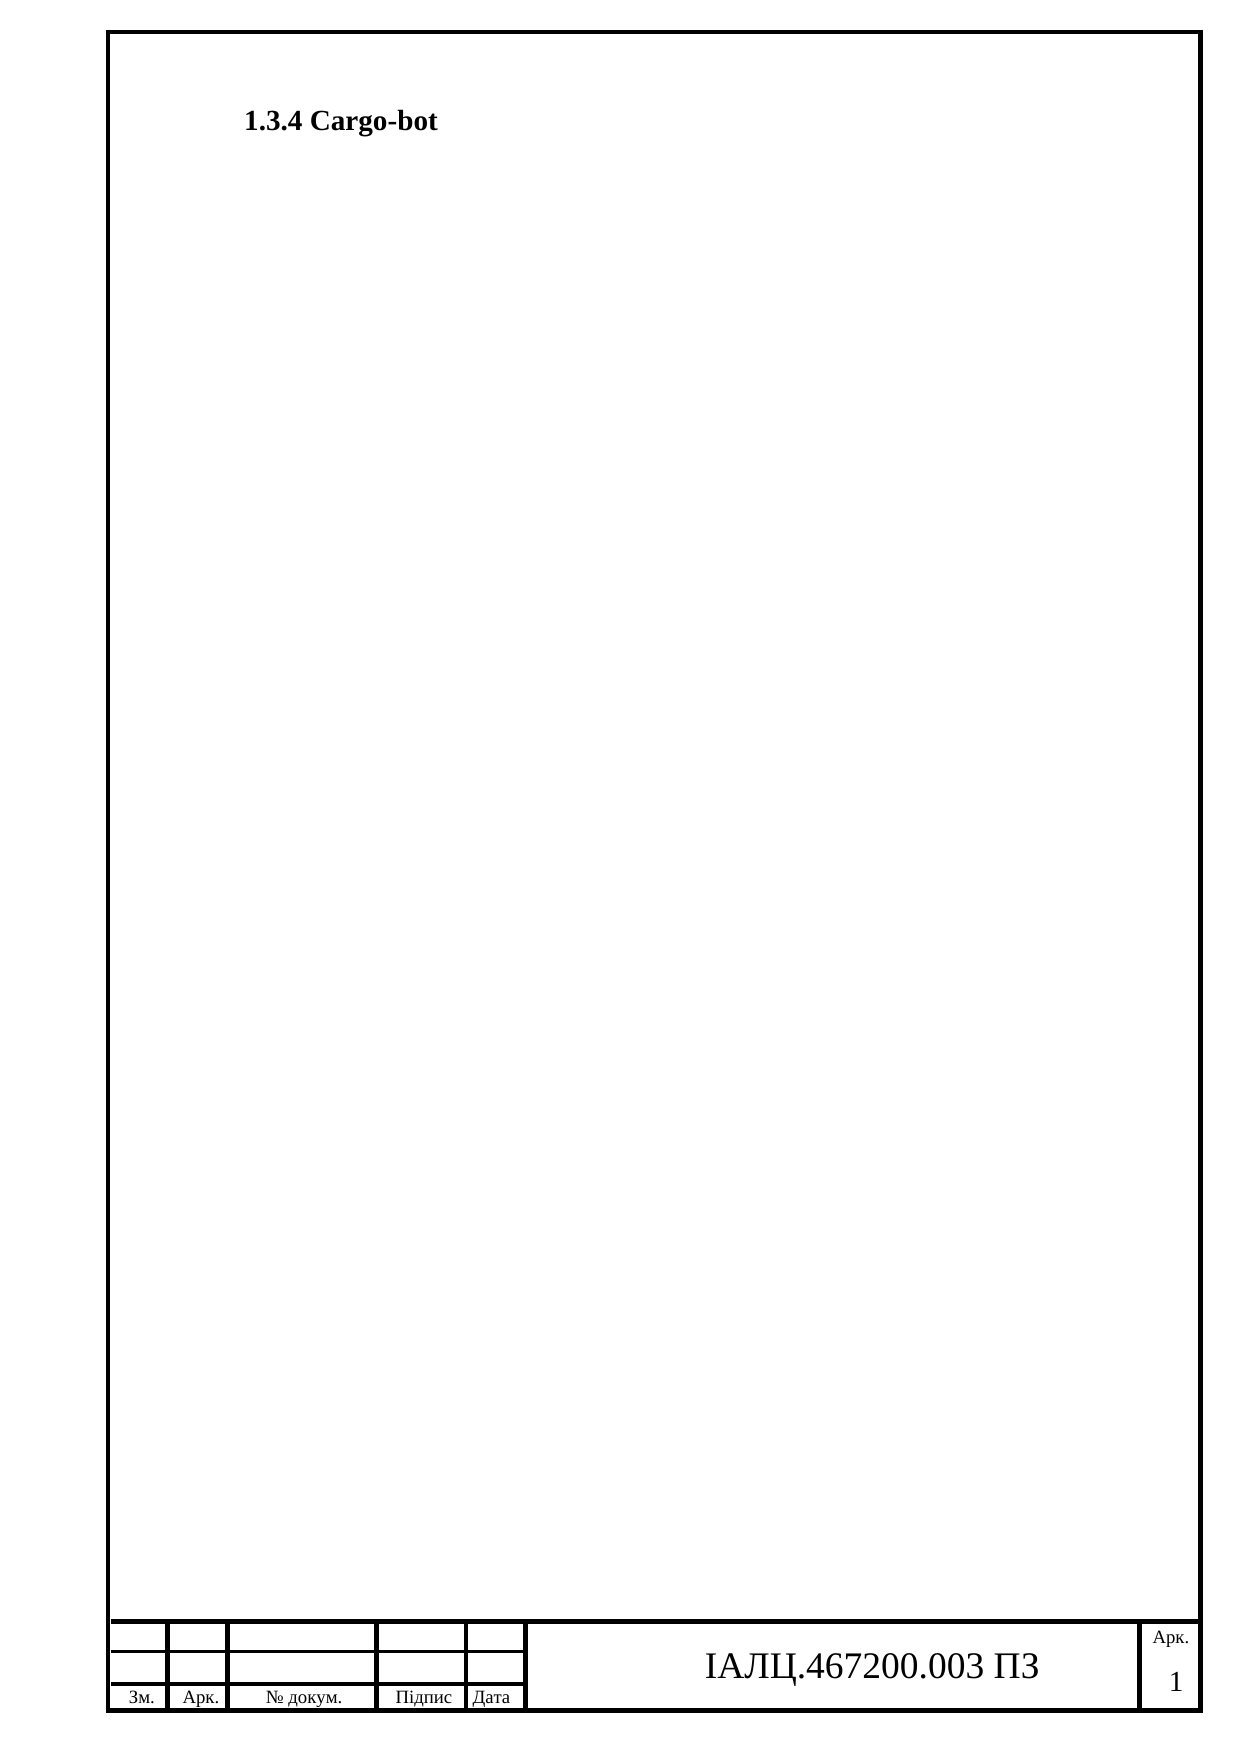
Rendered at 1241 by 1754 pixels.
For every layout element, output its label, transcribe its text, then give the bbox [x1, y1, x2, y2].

table_cell [379, 1624, 464, 1650]
table_cell Арк. [170, 1686, 225, 1708]
table_cell [170, 1653, 225, 1681]
table_cell № докум. [230, 1686, 374, 1708]
table_cell [170, 1624, 225, 1650]
table_cell Зм. [110, 1683, 165, 1708]
table_cell Дата [468, 1686, 523, 1708]
table_cell [110, 1620, 165, 1650]
table_cell [468, 1653, 523, 1681]
table_cell Підпис [379, 1686, 464, 1708]
table_cell 1.3.4 Cargo-bot [110, 34, 1198, 1619]
table_cell [230, 1653, 374, 1681]
table_cell Арк. 1 [1142, 1624, 1198, 1708]
table_cell [230, 1624, 374, 1650]
table_cell [379, 1653, 464, 1681]
table_cell [468, 1624, 523, 1650]
table_cell ІАЛЦ.467200.003 ПЗ [528, 1624, 1137, 1708]
table_cell [110, 1651, 165, 1681]
